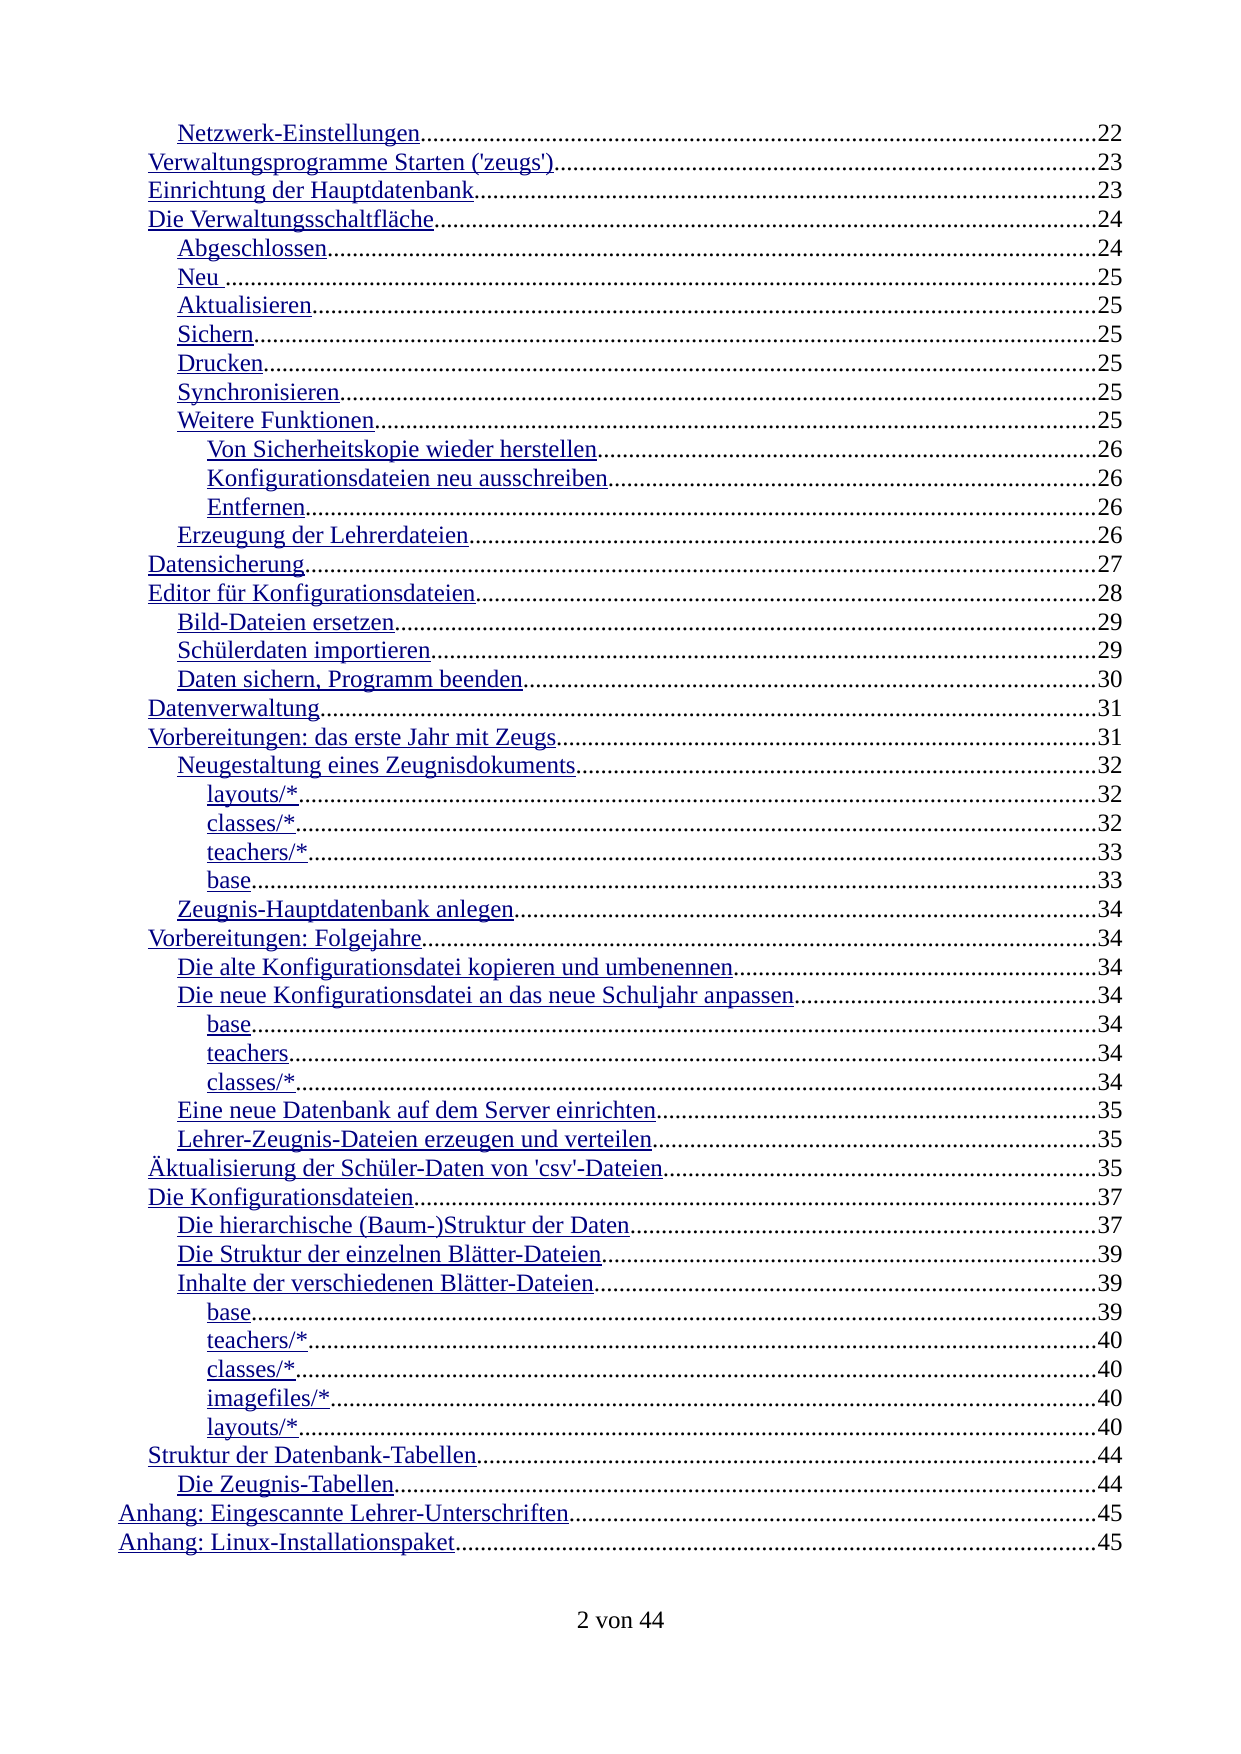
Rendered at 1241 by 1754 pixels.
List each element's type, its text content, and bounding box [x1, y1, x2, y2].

text layouts/* 32 [207, 779, 1122, 808]
text Von Sicherheitskopie wieder herstellen 26 [207, 434, 1122, 463]
text base 39 [207, 1297, 1122, 1326]
text Die Konfigurationsdateien 37 [148, 1182, 1122, 1211]
text Abgeschlossen 24 [177, 233, 1122, 262]
text Drucken 25 [177, 348, 1122, 377]
text Struktur der Datenbank-Tabellen 44 [148, 1441, 1122, 1469]
text Eine neue Datenbank auf dem Server einrichten 35 [177, 1096, 1122, 1124]
text Editor für Konfigurationsdateien 28 [148, 578, 1122, 607]
text Lehrer-Zeugnis-Dateien erzeugen und verteilen 35 [177, 1124, 1122, 1153]
text classes/* 32 [207, 808, 1122, 837]
text teachers/* 40 [207, 1326, 1122, 1354]
text Zeugnis-Hauptdatenbank anlegen 34 [177, 894, 1122, 923]
text Einrichtung der Hauptdatenbank 23 [148, 176, 1122, 204]
text Weitere Funktionen 25 [177, 406, 1122, 434]
text classes/* 40 [207, 1354, 1122, 1383]
text Aktualisieren 25 [177, 291, 1122, 319]
text Anhang: Eingescannte Lehrer-Unterschriften 45 [118, 1498, 1122, 1527]
text Daten sichern, Programm beenden 30 [177, 664, 1122, 693]
text teachers 34 [207, 1038, 1122, 1067]
text Die neue Konfigurationsdatei an das neue Schuljahr anpassen 34 [177, 981, 1122, 1009]
text Entfernen 26 [207, 492, 1122, 521]
text Schülerdaten importieren 29 [177, 636, 1122, 664]
text Bild-Dateien ersetzen 29 [177, 607, 1122, 636]
text Netzwerk-Einstellungen 22 [177, 118, 1122, 147]
text Verwaltungsprogramme Starten ('zeugs') 23 [148, 147, 1122, 176]
text Konfigurationsdateien neu ausschreiben 26 [207, 463, 1122, 492]
text Datenverwaltung 31 [148, 693, 1122, 722]
text Die hierarchische (Baum-)Struktur der Daten 37 [177, 1211, 1122, 1239]
text layouts/* 40 [207, 1412, 1122, 1441]
text base 33 [207, 866, 1122, 894]
text Die Verwaltungsschaltfläche 24 [148, 204, 1122, 233]
text Inhalte der verschiedenen Blätter-Dateien 39 [177, 1268, 1122, 1297]
text imagefiles/* 40 [207, 1383, 1122, 1412]
text Äktualisierung der Schüler-Daten von 'csv'-Dateien 35 [148, 1153, 1122, 1182]
text classes/* 34 [207, 1067, 1122, 1096]
text Sichern 25 [177, 319, 1122, 348]
text Die Struktur der einzelnen Blätter-Dateien 39 [177, 1239, 1122, 1268]
text Synchronisieren 25 [177, 377, 1122, 406]
text Erzeugung der Lehrerdateien 26 [177, 521, 1122, 549]
text Vorbereitungen: das erste Jahr mit Zeugs 31 [148, 722, 1122, 751]
text Neugestaltung eines Zeugnisdokuments 32 [177, 751, 1122, 779]
text Datensicherung 27 [148, 549, 1122, 578]
text base 34 [207, 1009, 1122, 1038]
text teachers/* 33 [207, 837, 1122, 866]
text Die Zeugnis-Tabellen 44 [177, 1469, 1122, 1498]
text Anhang: Linux-Installationspaket 45 [118, 1527, 1122, 1556]
text Die alte Konfigurationsdatei kopieren und umbenennen 34 [177, 952, 1122, 981]
text Neu 25 [177, 262, 1122, 291]
text Vorbereitungen: Folgejahre 34 [148, 923, 1122, 952]
